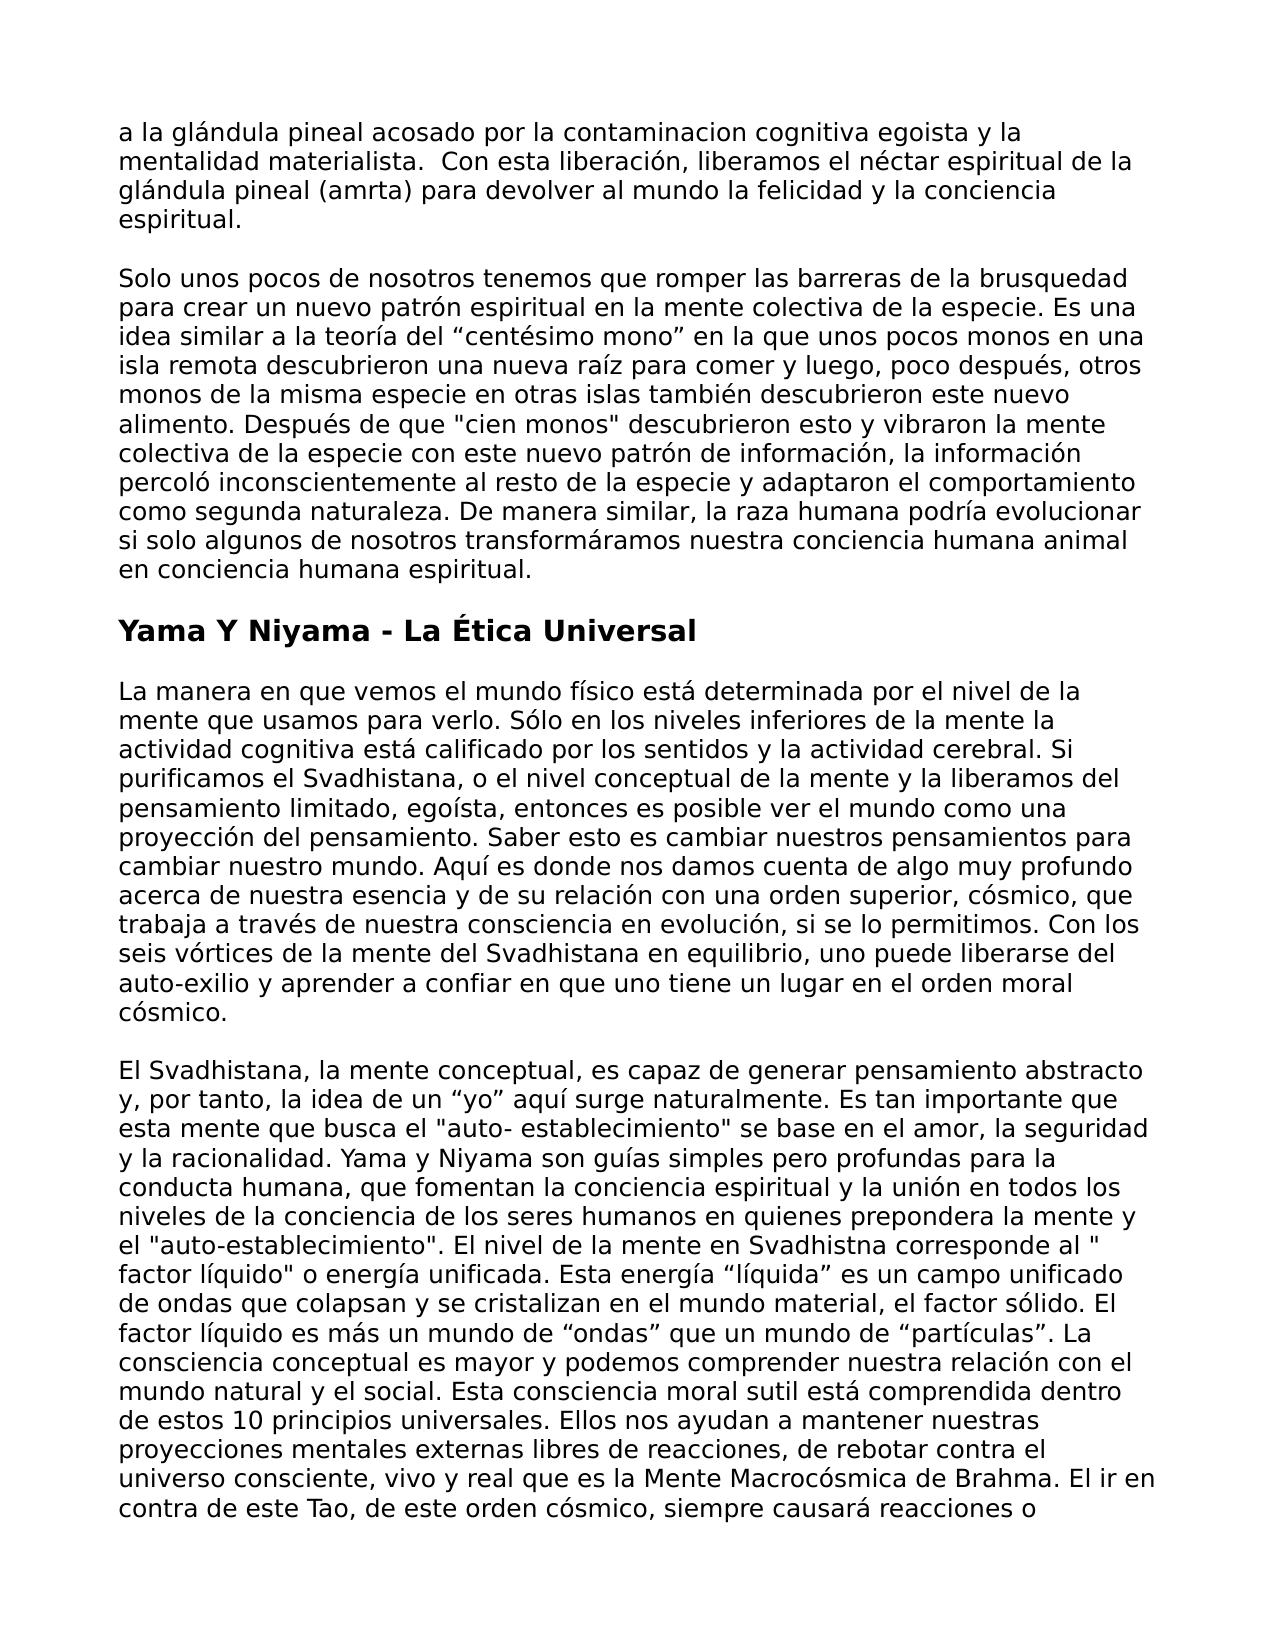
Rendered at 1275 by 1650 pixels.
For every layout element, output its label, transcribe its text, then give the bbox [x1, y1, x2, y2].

text La manera en que vemos el mundo físico está determinada por el nivel de la mente que usamos para verlo. Sólo en los niveles inferiores de la mente la actividad cognitiva está calificado por los sentidos y la actividad cerebral. Si purificamos el Svadhistana, o el nivel conceptual de la mente y la liberamos del pensamiento limitado, egoísta, entonces es posible ver el mundo como una proyección del pensamiento. Saber esto es cambiar nuestros pensamientos para cambiar nuestro mundo. Aquí es donde nos damos cuenta de algo muy profundo acerca de nuestra esencia y de su relación con una orden superior, cósmico, que trabaja a través de nuestra consciencia en evolución, si se lo permitimos. Con los seis vórtices de la mente del Svadhistana en equilibrio, uno puede liberarse del auto-exilio y aprender a confiar en que uno tiene un lugar en el orden moral cósmico. [118, 677, 1157, 1027]
text Yama Y Niyama - La Ética Universal [118, 614, 1157, 648]
text Solo unos pocos de nosotros tenemos que romper las barreras de la brusquedad para crear un nuevo patrón espiritual en la mente colectiva de la especie. Es una idea similar a la teoría del “centésimo mono” en la que unos pocos monos en una isla remota descubrieron una nueva raíz para comer y luego, poco después, otros monos de la misma especie en otras islas también descubrieron este nuevo alimento. Después de que "cien monos" descubrieron esto y vibraron la mente colectiva de la especie con este nuevo patrón de información, la información percoló inconscientemente al resto de la especie y adaptaron el comportamiento como segunda naturaleza. De manera similar, la raza humana podría evolucionar si solo algunos de nosotros transformáramos nuestra conciencia humana animal en conciencia humana espiritual. [118, 264, 1157, 585]
text a la glándula pineal acosado por la contaminacion cognitiva egoista y la mentalidad materialista. Con esta liberación, liberamos el néctar espiritual de la glándula pineal (amrta) para devolver al mundo la felicidad y la conciencia espiritual. [118, 118, 1157, 235]
text El Svadhistana, la mente conceptual, es capaz de generar pensamiento abstracto y, por tanto, la idea de un “yo” aquí surge naturalmente. Es tan importante que esta mente que busca el "auto- establecimiento" se base en el amor, la seguridad y la racionalidad. Yama y Niyama son guías simples pero profundas para la conducta humana, que fomentan la conciencia espiritual y la unión en todos los niveles de la conciencia de los seres humanos en quienes prepondera la mente y el "auto-establecimiento". El nivel de la mente en Svadhistna corresponde al " factor líquido" o energía unificada. Esta energía “líquida” es un campo unificado de ondas que colapsan y se cristalizan en el mundo material, el factor sólido. El factor líquido es más un mundo de “ondas” que un mundo de “partículas”. La consciencia conceptual es mayor y podemos comprender nuestra relación con el mundo natural y el social. Esta consciencia moral sutil está comprendida dentro de estos 10 principios universales. Ellos nos ayudan a mantener nuestras proyecciones mentales externas libres de reacciones, de rebotar contra el universo consciente, vivo y real que es la Mente Macrocósmica de Brahma. El ir en contra de este Tao, de este orden cósmico, siempre causará reacciones o [118, 1056, 1157, 1523]
